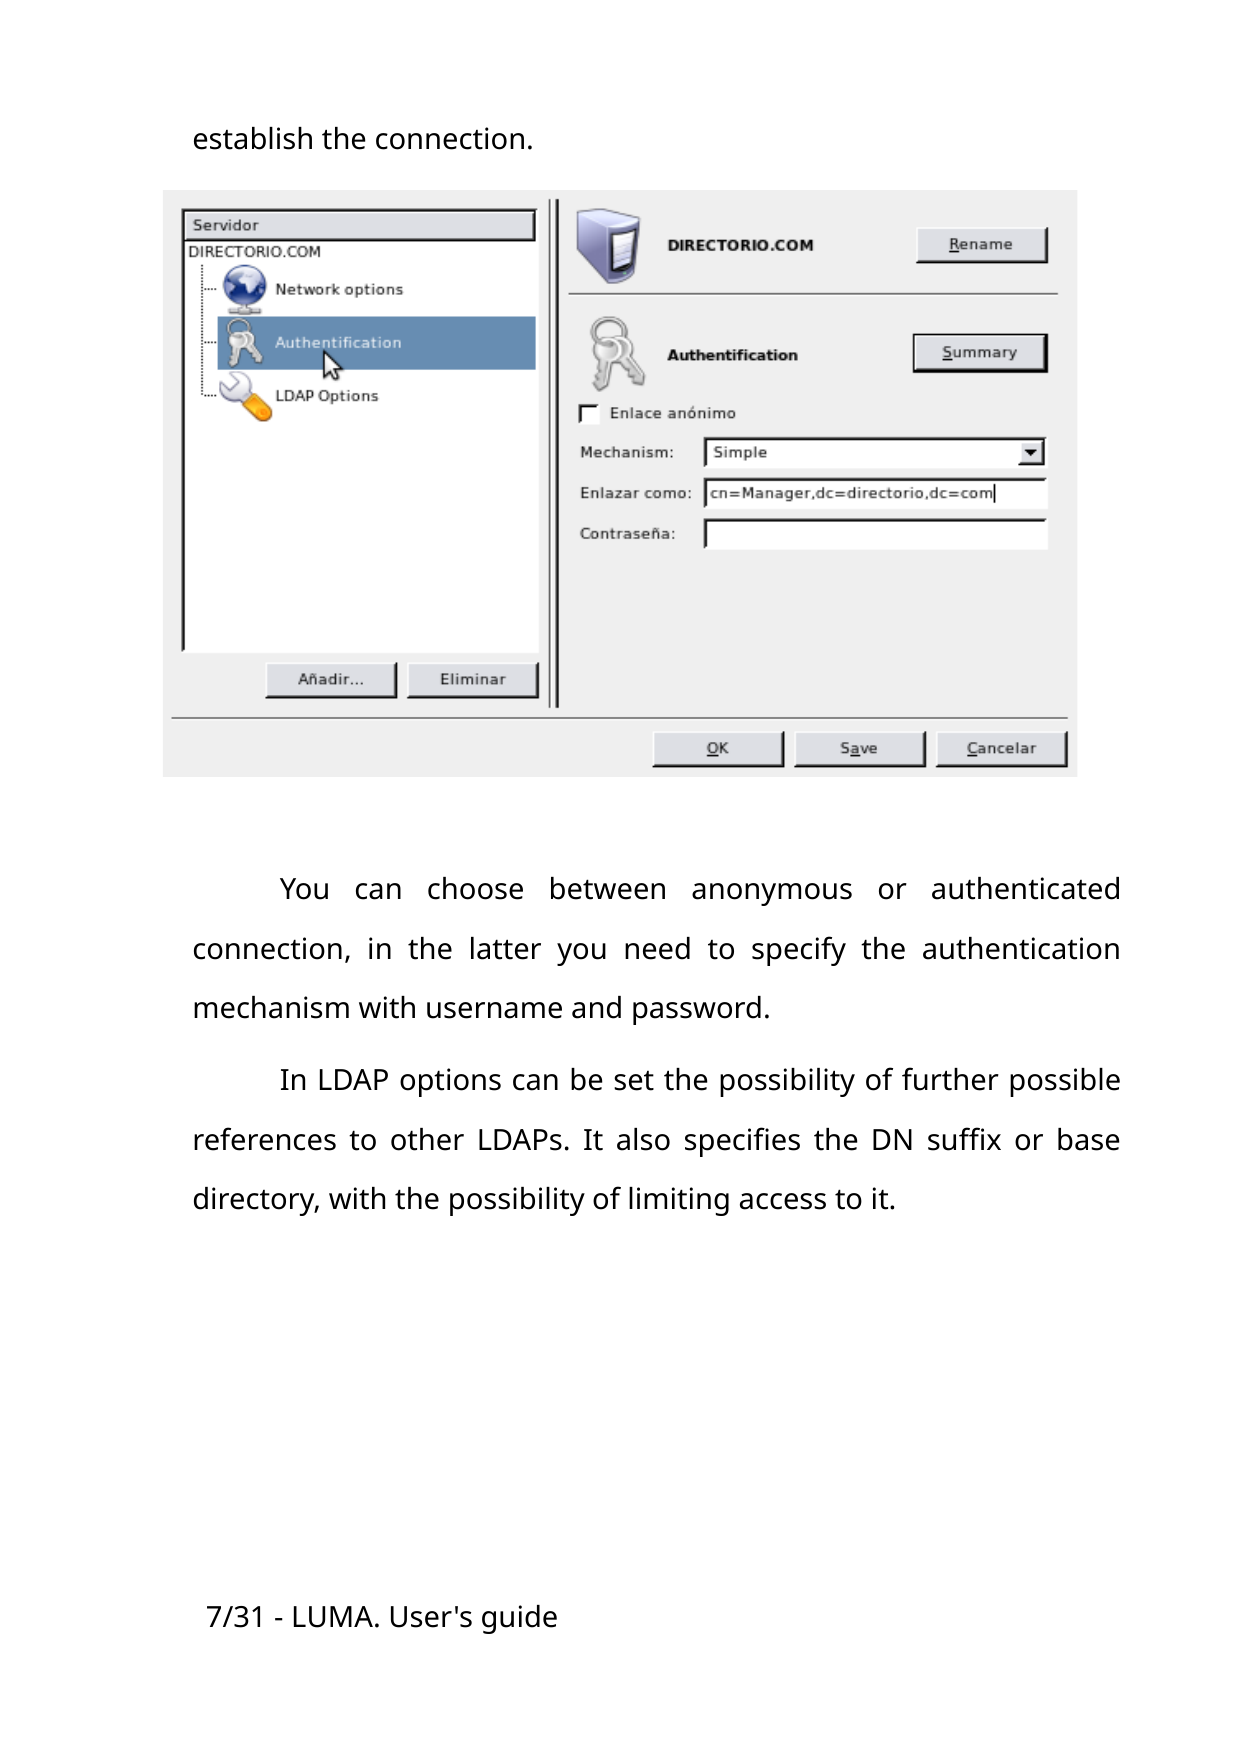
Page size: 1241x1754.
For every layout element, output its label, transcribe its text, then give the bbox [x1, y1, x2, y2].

text In LDAP options can be set the possibility of further possible references to other LDAPs. It also specifies the DN suffix or base directory, with the possibility of limiting access to it. [192, 1059, 1122, 1218]
text You can choose between anonymous or authenticated connection, in the latter you need to specify the authentication mechanism with username and password. [192, 868, 1122, 1027]
text establish the connection. [154, 118, 1122, 158]
picture [162, 190, 1078, 777]
